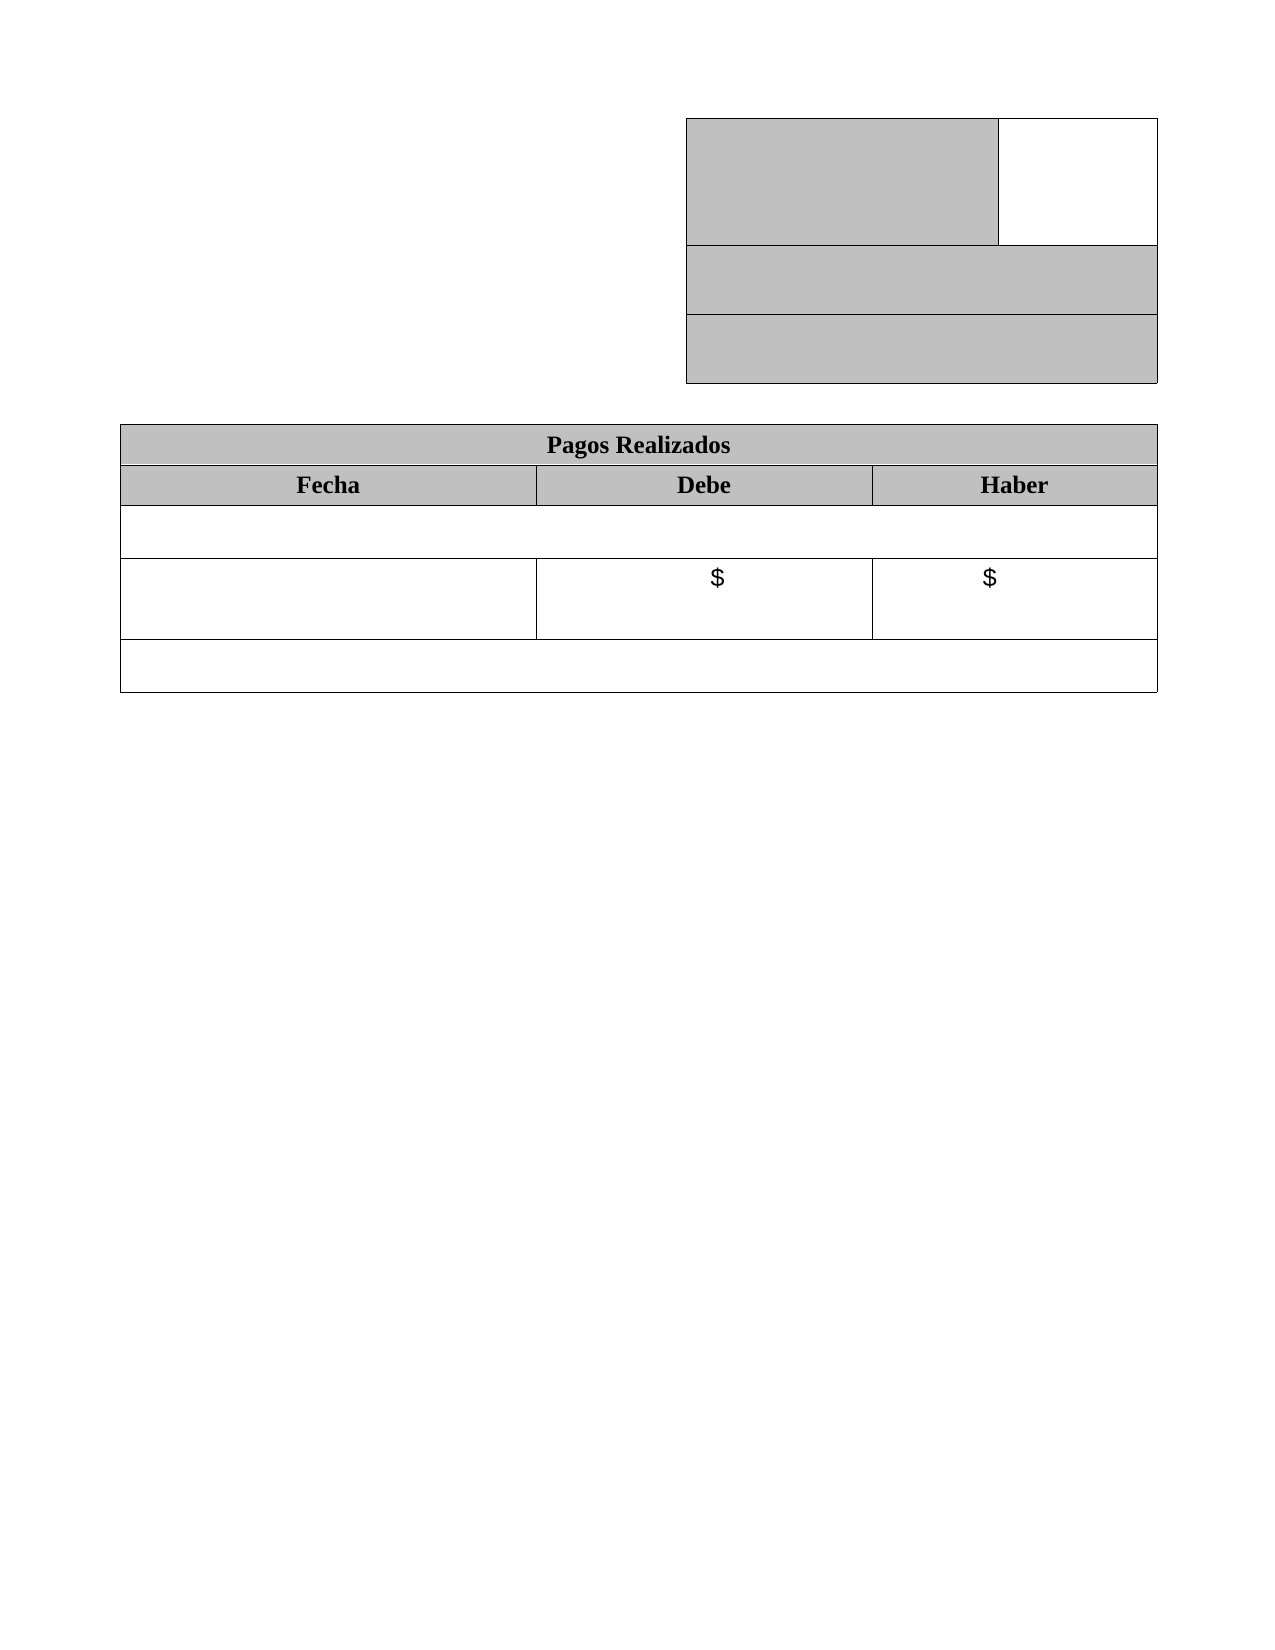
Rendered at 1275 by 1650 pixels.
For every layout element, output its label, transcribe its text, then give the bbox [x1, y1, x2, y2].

table_cell [687, 119, 998, 245]
text <for each="comment in (invoice['invoice'].comment or '').split('\n')"> [118, 733, 1157, 762]
table_cell </otherwise> [687, 246, 1157, 314]
table_cell $<pagos.credit> [873, 559, 1157, 639]
table_header Pagos Realizados [121, 425, 1157, 464]
table_cell <formatLang(pagos.date, user.language, date=True) > [121, 559, 536, 639]
text </for> [118, 857, 1157, 886]
table_cell <for each="pagos in invoice['invoice'].payment_lines"> [121, 506, 1157, 558]
table_cell </for> [121, 640, 1157, 692]
table_cell <formatLang(invoice['invoice'].total_amount,invoice['invoice'].party.lang, currency=invoice['invoice'].currency)> [999, 119, 1157, 245]
table_cell $<pagos.debit> [537, 559, 872, 639]
text <comment> [118, 774, 1157, 803]
table_cell Fecha [121, 466, 536, 505]
table_cell Haber [873, 466, 1157, 505]
table_cell Debe [537, 466, 872, 505]
text </for> [118, 816, 1157, 844]
table_cell </choose> [687, 315, 1157, 383]
